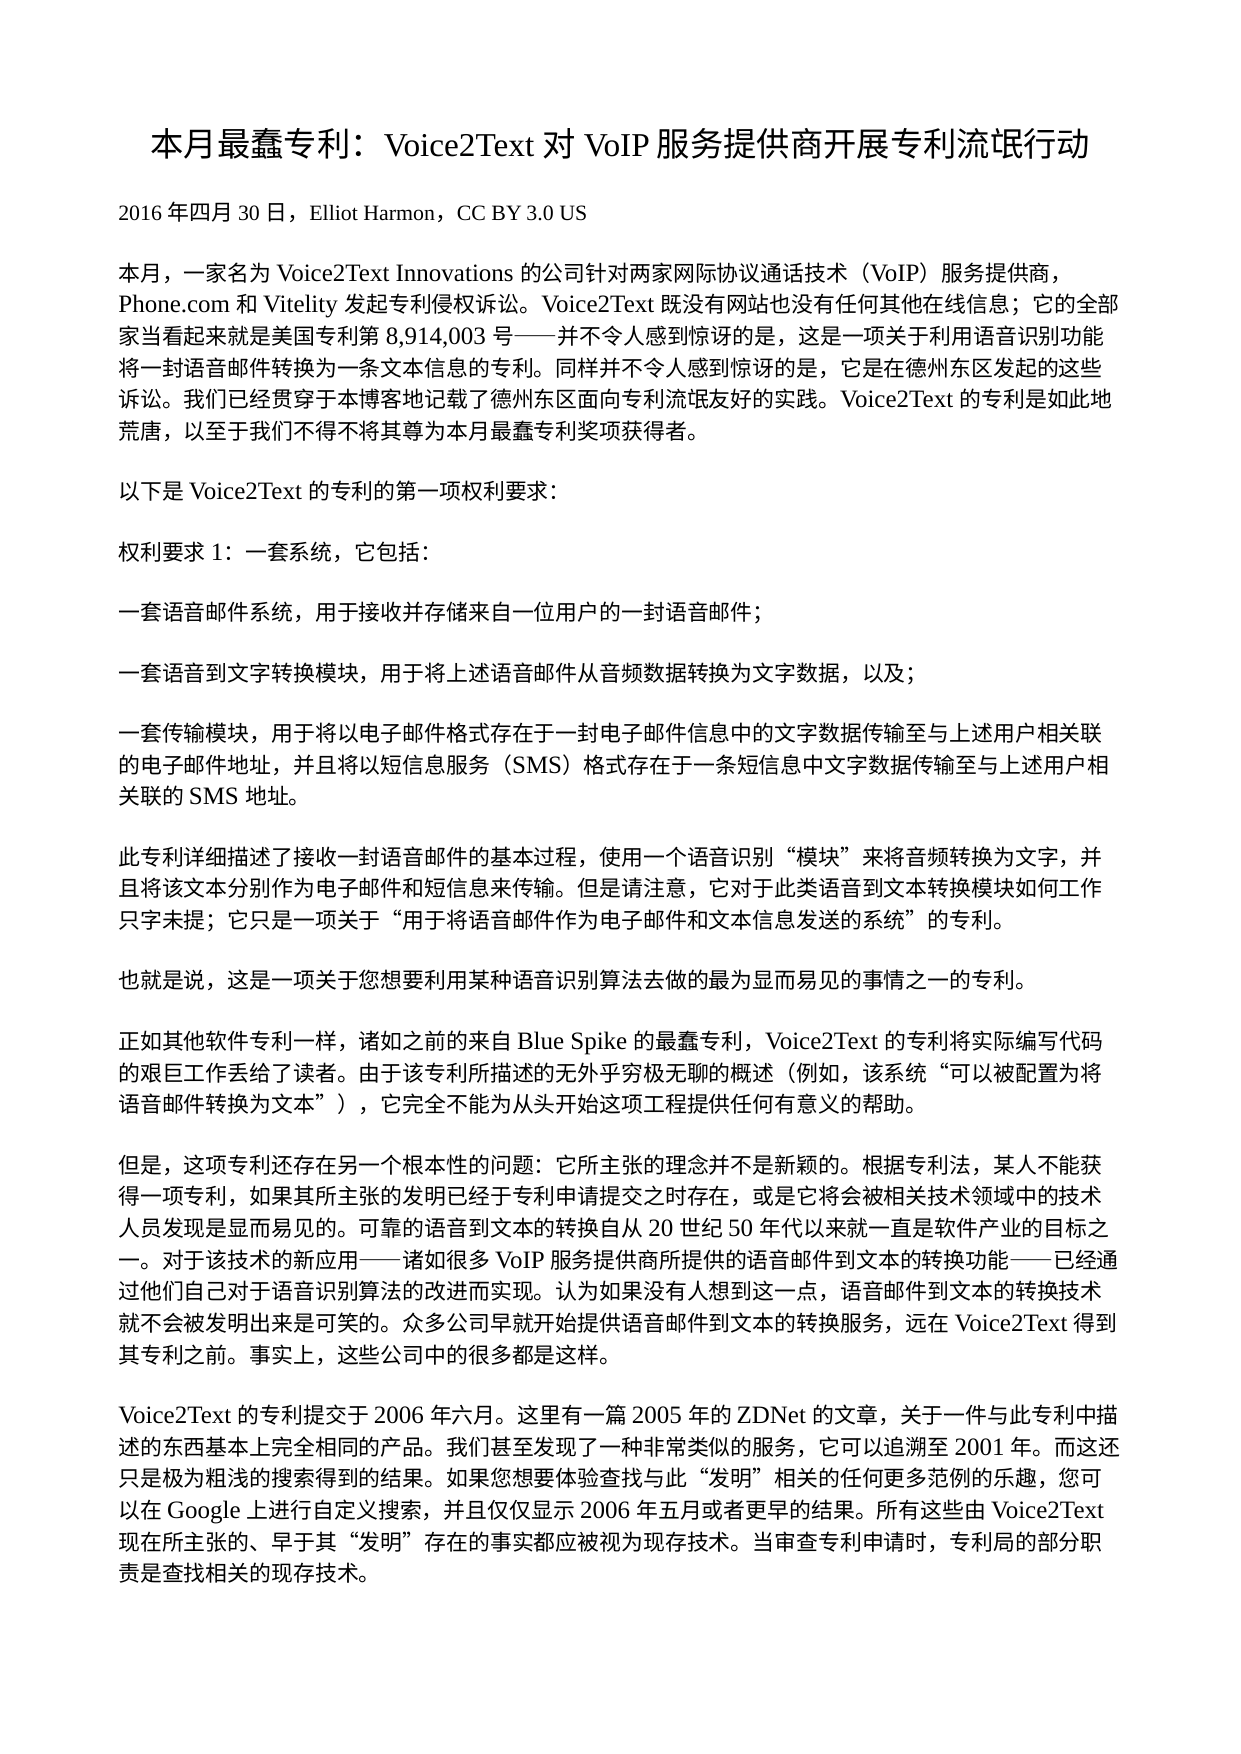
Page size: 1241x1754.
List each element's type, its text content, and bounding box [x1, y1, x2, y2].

text 一套语音到文字转换模块，用于将上述语音邮件从音频数据转换为文字数据，以及； [118, 656, 1122, 687]
text 2016 年四月 30 日，Elliot Harmon，CC BY 3.0 US [118, 195, 1122, 227]
text Voice2Text 的专利提交于 2006 年六月。这里有一篇 2005 年的 ZDNet 的文章，关于一件与此专利中描述的东西基本上完全相同的产品。我们甚至发现了一种非常类似的服务，它可以追溯至 2001 年。而这还只是极为粗浅的搜索得到的结果。如果您想要体验查找与此“发明”相关的任何更多范例的乐趣，您可以在 Google 上进行自定义搜索，并且仅仅显示 2006 年五月或者更早的结果。所有这些由 Voice2Text 现在所主张的、早于其“发明”存在的事实都应被视为现存技术。当审查专利申请时，专利局的部分职责是查找相关的现存技术。 [118, 1398, 1122, 1588]
text 以下是 Voice2Text 的专利的第一项权利要求： [118, 474, 1122, 506]
text 本月最蠢专利：Voice2Text 对 VoIP 服务提供商开展专利流氓行动 [118, 118, 1122, 166]
text 此专利详细描述了接收一封语音邮件的基本过程，使用一个语音识别“模块”来将音频转换为文字，并且将该文本分别作为电子邮件和短信息来传输。但是请注意，它对于此类语音到文本转换模块如何工作只字未提；它只是一项关于“用于将语音邮件作为电子邮件和文本信息发送的系统”的专利。 [118, 840, 1122, 935]
text 但是，这项专利还存在另一个根本性的问题：它所主张的理念并不是新颖的。根据专利法，某人不能获得一项专利，如果其所主张的发明已经于专利申请提交之时存在，或是它将会被相关技术领域中的技术人员发现是显而易见的。可靠的语音到文本的转换自从 20 世纪 50 年代以来就一直是软件产业的目标之一。对于该技术的新应用——诸如很多 VoIP 服务提供商所提供的语音邮件到文本的转换功能——已经通过他们自己对于语音识别算法的改进而实现。认为如果没有人想到这一点，语音邮件到文本的转换技术就不会被发明出来是可笑的。众多公司早就开始提供语音邮件到文本的转换服务，远在 Voice2Text 得到其专利之前。事实上，这些公司中的很多都是这样。 [118, 1148, 1122, 1369]
text 本月，一家名为 Voice2Text Innovations 的公司针对两家网际协议通话技术（VoIP）服务提供商，Phone.com 和 Vitelity 发起专利侵权诉讼。Voice2Text 既没有网站也没有任何其他在线信息；它的全部家当看起来就是美国专利第 8,914,003 号——并不令人感到惊讶的是，这是一项关于利用语音识别功能将一封语音邮件转换为一条文本信息的专利。同样并不令人感到惊讶的是，它是在德州东区发起的这些诉讼。我们已经贯穿于本博客地记载了德州东区面向专利流氓友好的实践。Voice2Text 的专利是如此地荒唐，以至于我们不得不将其尊为本月最蠢专利奖项获得者。 [118, 256, 1122, 446]
text 一套传输模块，用于将以电子邮件格式存在于一封电子邮件信息中的文字数据传输至与上述用户相关联的电子邮件地址，并且将以短信息服务（SMS）格式存在于一条短信息中文字数据传输至与上述用户相关联的 SMS 地址。 [118, 716, 1122, 811]
text 也就是说，这是一项关于您想要利用某种语音识别算法去做的最为显而易见的事情之一的专利。 [118, 963, 1122, 995]
text 正如其他软件专利一样，诸如之前的来自 Blue Spike 的最蠢专利，Voice2Text 的专利将实际编写代码的艰巨工作丢给了读者。由于该专利所描述的无外乎穷极无聊的概述（例如，该系统“可以被配置为将语音邮件转换为文本”），它完全不能为从头开始这项工程提供任何有意义的帮助。 [118, 1024, 1122, 1119]
text 权利要求 1：一套系统，它包括： [118, 535, 1122, 566]
text 一套语音邮件系统，用于接收并存储来自一位用户的一封语音邮件； [118, 595, 1122, 627]
